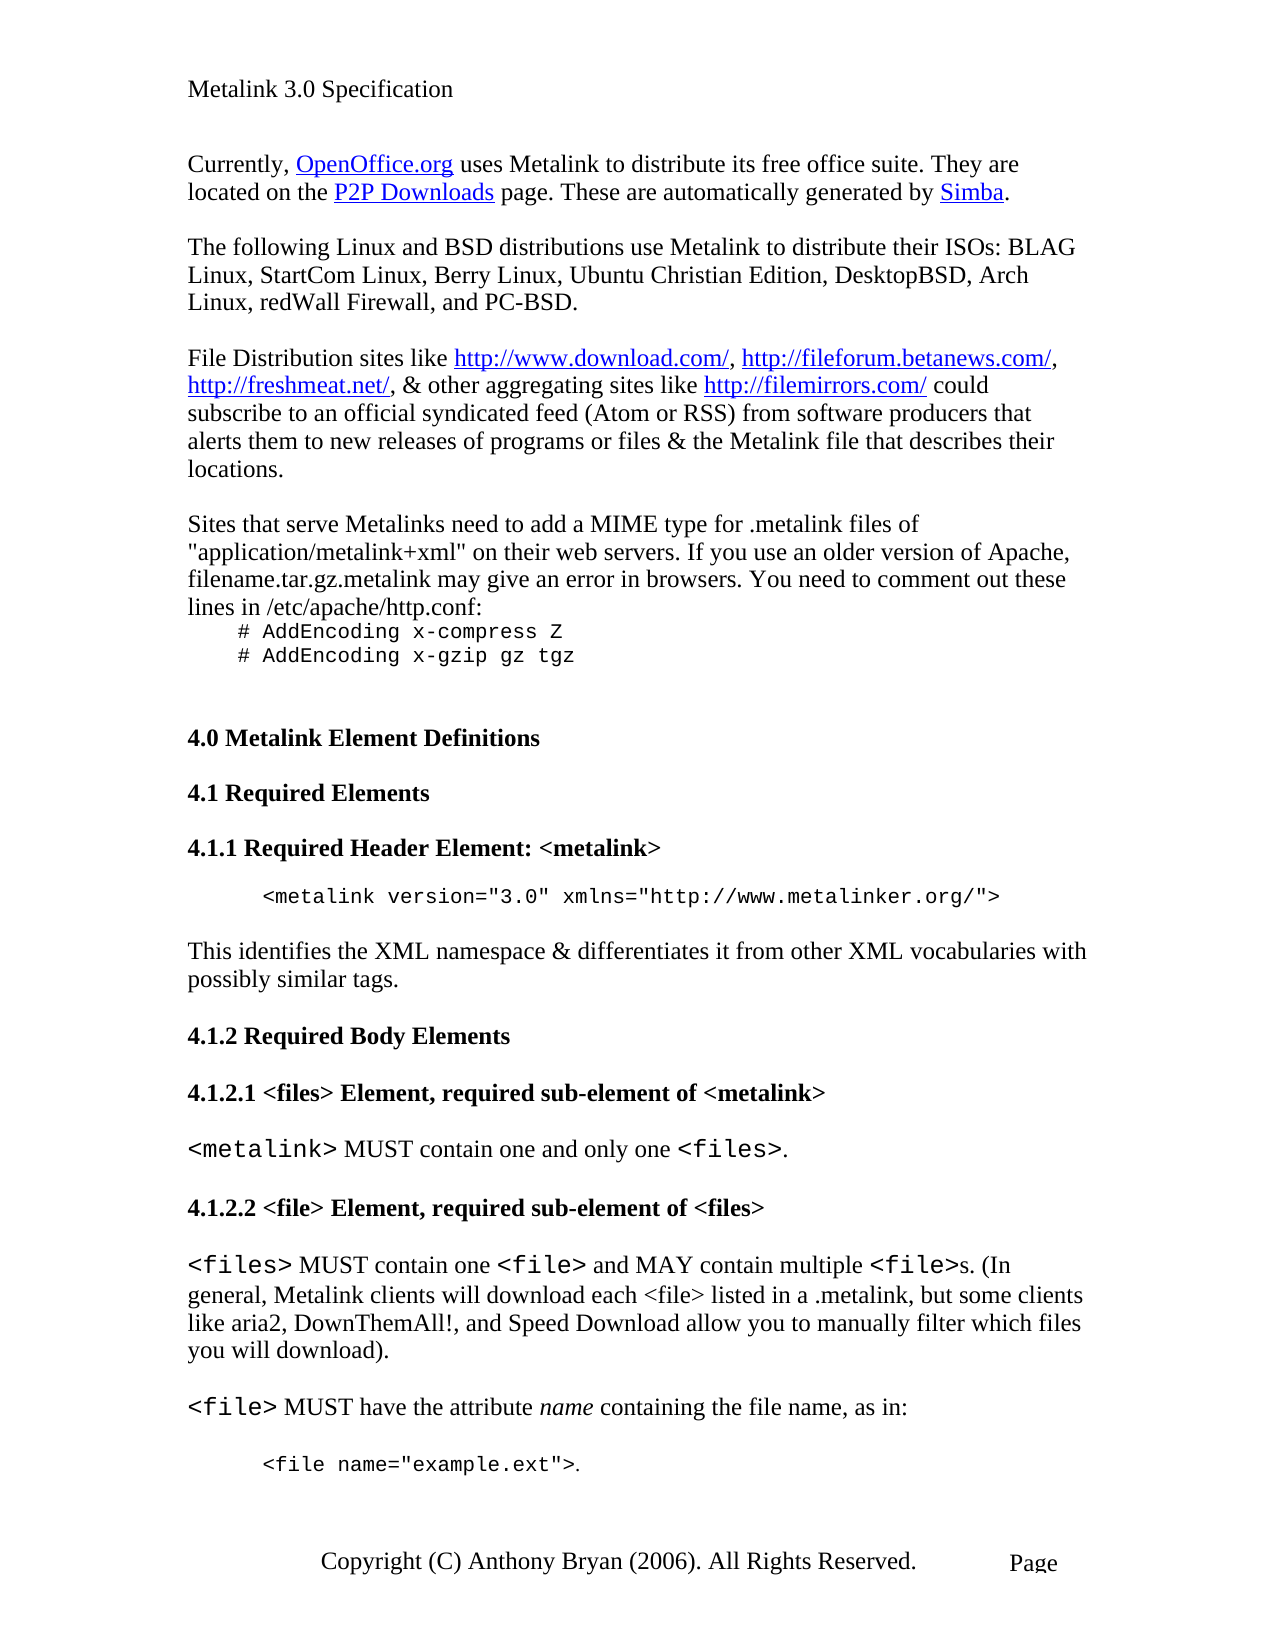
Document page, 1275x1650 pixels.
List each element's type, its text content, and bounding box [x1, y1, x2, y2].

text Sites that serve Metalinks need to add a MIME type for .metalink files of "application/metalink+xml" on their web servers. If you use an older version of Apache, filename.tar.gz.metalink may give an error in browsers. You need to comment out these lines in /etc/apache/http.conf: [187, 510, 1087, 621]
text This identifies the XML namespace & differentiates it from other XML vocabularies with possibly similar tags. [187, 937, 1087, 993]
text Currently, OpenOffice.org uses Metalink to distribute its free office suite. They are located on the P2P Downloads page. These are automatically generated by Simba. [187, 150, 1087, 205]
text <file> MUST have the attribute name containing the file name, as in: [187, 1393, 1087, 1423]
text <file name="example.ext">. [187, 1452, 1087, 1477]
text 4.0 Metalink Element Definitions [187, 724, 1087, 751]
text <metalink version="3.0" xmlns="http://www.metalinker.org/"> [187, 886, 1087, 909]
text 4.1.2 Required Body Elements [187, 1022, 1087, 1049]
text The following Linux and BSD distributions use Metalink to distribute their ISOs: BLAG Linux, StartCom Linux, Berry Linux, Ubuntu Christian Edition, DesktopBSD, Arch Linux, redWall Firewall, and PC-BSD. [187, 233, 1087, 316]
text <metalink> MUST contain one and only one <files>. [187, 1136, 1087, 1165]
text 4.1 Required Elements [187, 779, 1087, 807]
text 4.1.1 Required Header Element: <metalink> [187, 834, 1087, 862]
text 4.1.2.2 <file> Element, required sub-element of <files> [187, 1194, 1087, 1222]
text # AddEncoding x-compress Z [187, 621, 1087, 645]
text <files> MUST contain one <file> and MAY contain multiple <file>s. (In general, Metalink clients will download each <file> listed in a .metalink, but some clients like aria2, DownThemAll!, and Speed Download allow you to manually filter which files you will download). [187, 1251, 1087, 1364]
text File Distribution sites like http://www.download.com/, http://fileforum.betanews.com/, http://freshmeat.net/, & other aggregating sites like http://filemirrors.com/ could subscribe to an official syndicated feed (Atom or RSS) from software producers that alerts them to new releases of programs or files & the Metalink file that describes their locations. [187, 344, 1087, 482]
text # AddEncoding x-gzip gz tgz [187, 645, 1087, 668]
text 4.1.2.1 <files> Element, required sub-element of <metalink> [187, 1079, 1087, 1106]
